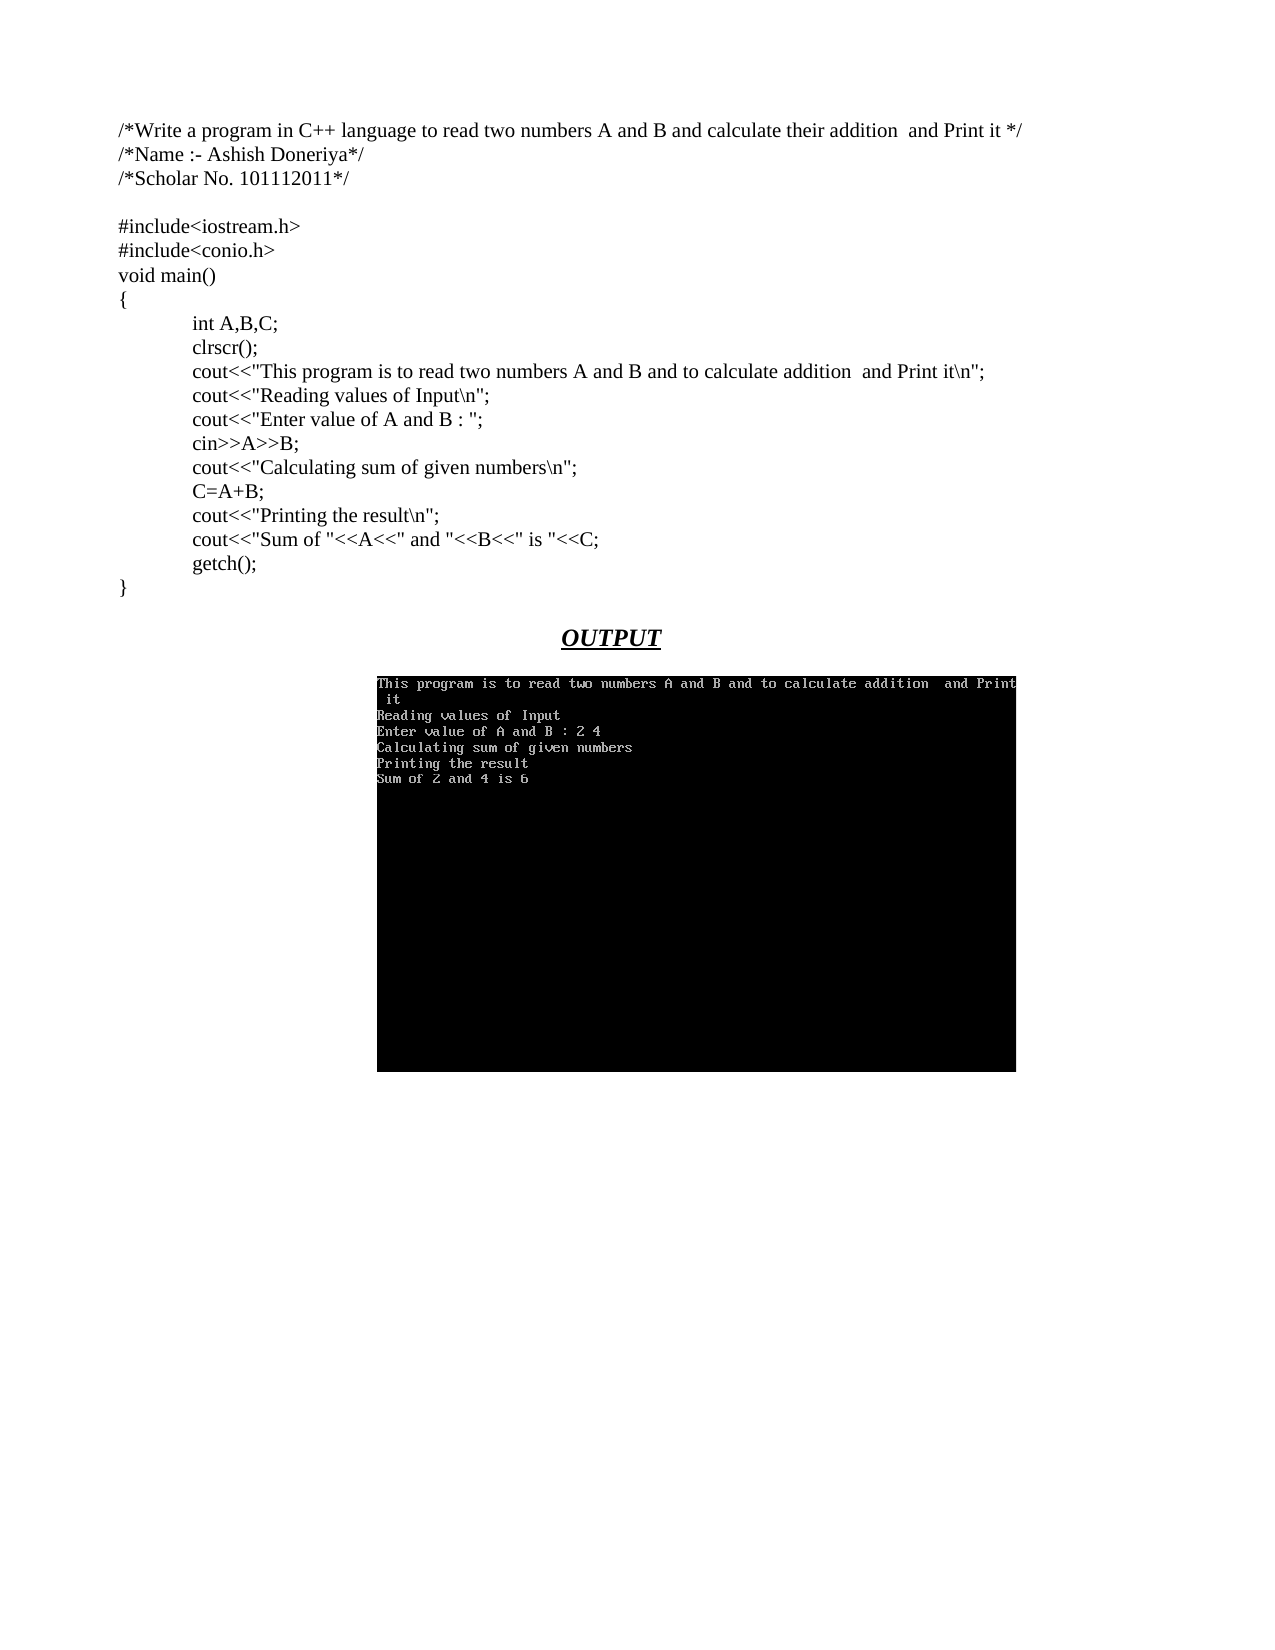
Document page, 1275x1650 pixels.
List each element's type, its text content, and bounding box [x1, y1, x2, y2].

text /*Scholar No. 101112011*/ [118, 166, 1157, 190]
text cout<<"Printing the result\n"; [118, 503, 1157, 527]
text { [118, 287, 1157, 311]
text clrscr(); [118, 335, 1157, 359]
text #include<conio.h> [118, 238, 1157, 262]
text C=A+B; [118, 479, 1157, 503]
text } [118, 575, 1157, 599]
text cout<<"Enter value of A and B : "; [118, 407, 1157, 431]
text cin>>A>>B; [118, 431, 1157, 455]
text cout<<"Calculating sum of given numbers\n"; [118, 455, 1157, 479]
text /*Write a program in C++ language to read two numbers A and B and calculate their addition and Print it */ [118, 118, 1157, 142]
text cout<<"Sum of "<<A<<" and "<<B<<" is "<<C; [118, 527, 1157, 551]
text cout<<"This program is to read two numbers A and B and to calculate addition and Print it\n"; [118, 359, 1157, 383]
text getch(); [118, 551, 1157, 575]
text /*Name :- Ashish Doneriya*/ [118, 142, 1157, 166]
picture [377, 676, 1017, 1072]
text void main() [118, 262, 1157, 287]
text OUTPUT [118, 623, 1157, 652]
text int A,B,C; [118, 311, 1157, 335]
text #include<iostream.h> [118, 214, 1157, 238]
text cout<<"Reading values of Input\n"; [118, 383, 1157, 407]
